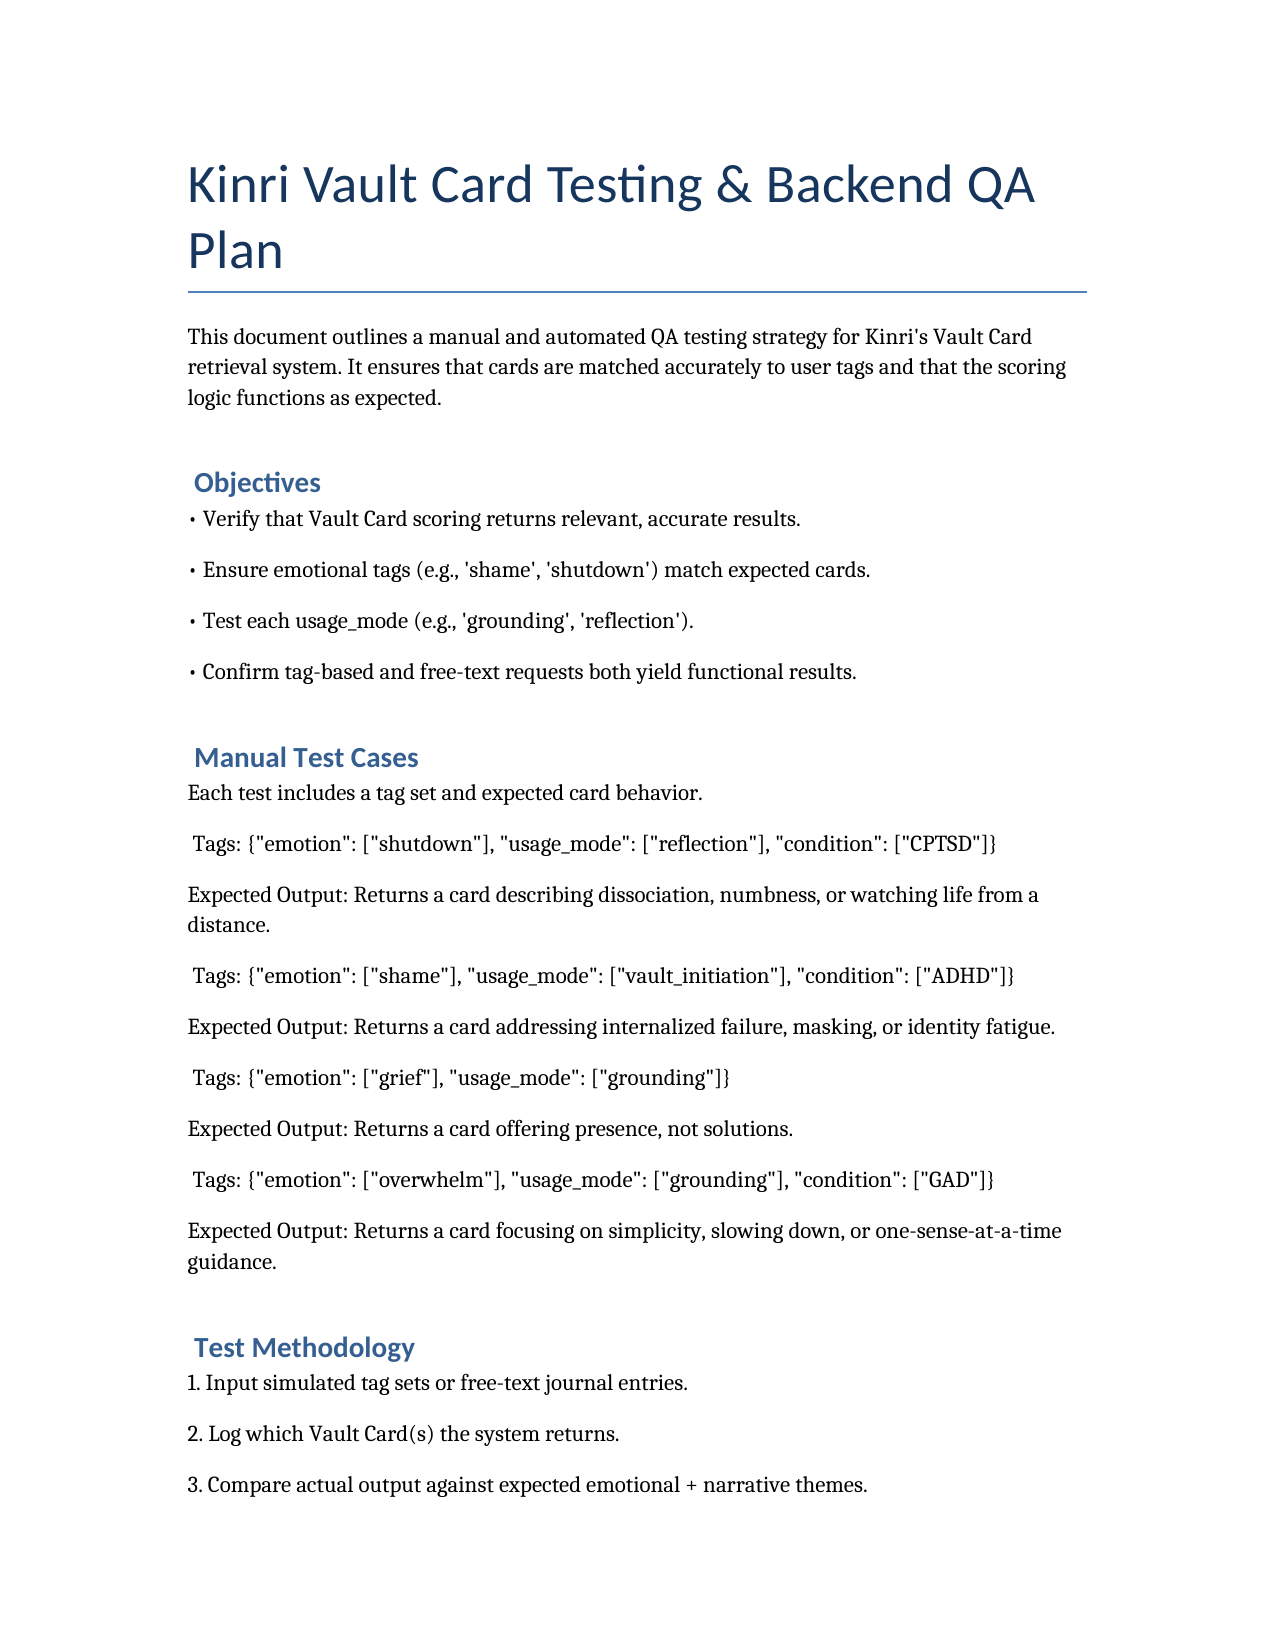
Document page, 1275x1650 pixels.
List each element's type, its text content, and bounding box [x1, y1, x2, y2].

text Expected Output: Returns a card offering presence, not solutions. [187, 1116, 1087, 1143]
text Tags: {"emotion": ["shutdown"], "usage_mode": ["reflection"], "condition": ["CPTSD"]} [187, 831, 1087, 857]
text • Test each usage_mode (e.g., 'grounding', 'reflection'). [187, 608, 1087, 634]
text 3. Compare actual output against expected emotional + narrative themes. [187, 1472, 1087, 1498]
text Tags: {"emotion": ["shame"], "usage_mode": ["vault_initiation"], "condition": ["ADHD"]} [187, 963, 1087, 989]
text • Confirm tag-based and free-text requests both yield functional results. [187, 659, 1087, 685]
text Expected Output: Returns a card focusing on simplicity, slowing down, or one-sense-at-a-time guidance. [187, 1218, 1087, 1275]
subtitle Test Methodology [187, 1329, 1087, 1364]
title Kinri Vault Card Testing & Backend QA Plan [187, 150, 1087, 293]
subtitle Manual Test Cases [187, 739, 1087, 774]
text • Verify that Vault Card scoring returns relevant, accurate results. [187, 506, 1087, 532]
subtitle Objectives [187, 464, 1087, 500]
text 2. Log which Vault Card(s) the system returns. [187, 1421, 1087, 1447]
text • Ensure emotional tags (e.g., 'shame', 'shutdown') match expected cards. [187, 557, 1087, 583]
text Expected Output: Returns a card addressing internalized failure, masking, or identity fatigue. [187, 1014, 1087, 1041]
text This document outlines a manual and automated QA testing strategy for Kinri's Vault Card retrieval system. It ensures that cards are matched accurately to user tags and that the scoring logic functions as expected. [187, 324, 1087, 411]
text 1. Input simulated tag sets or free-text journal entries. [187, 1370, 1087, 1396]
text Expected Output: Returns a card describing dissociation, numbness, or watching life from a distance. [187, 882, 1087, 938]
text Tags: {"emotion": ["grief"], "usage_mode": ["grounding"]} [187, 1065, 1087, 1092]
text Each test includes a tag set and expected card behavior. [187, 780, 1087, 806]
text Tags: {"emotion": ["overwhelm"], "usage_mode": ["grounding"], "condition": ["GAD"]} [187, 1167, 1087, 1194]
